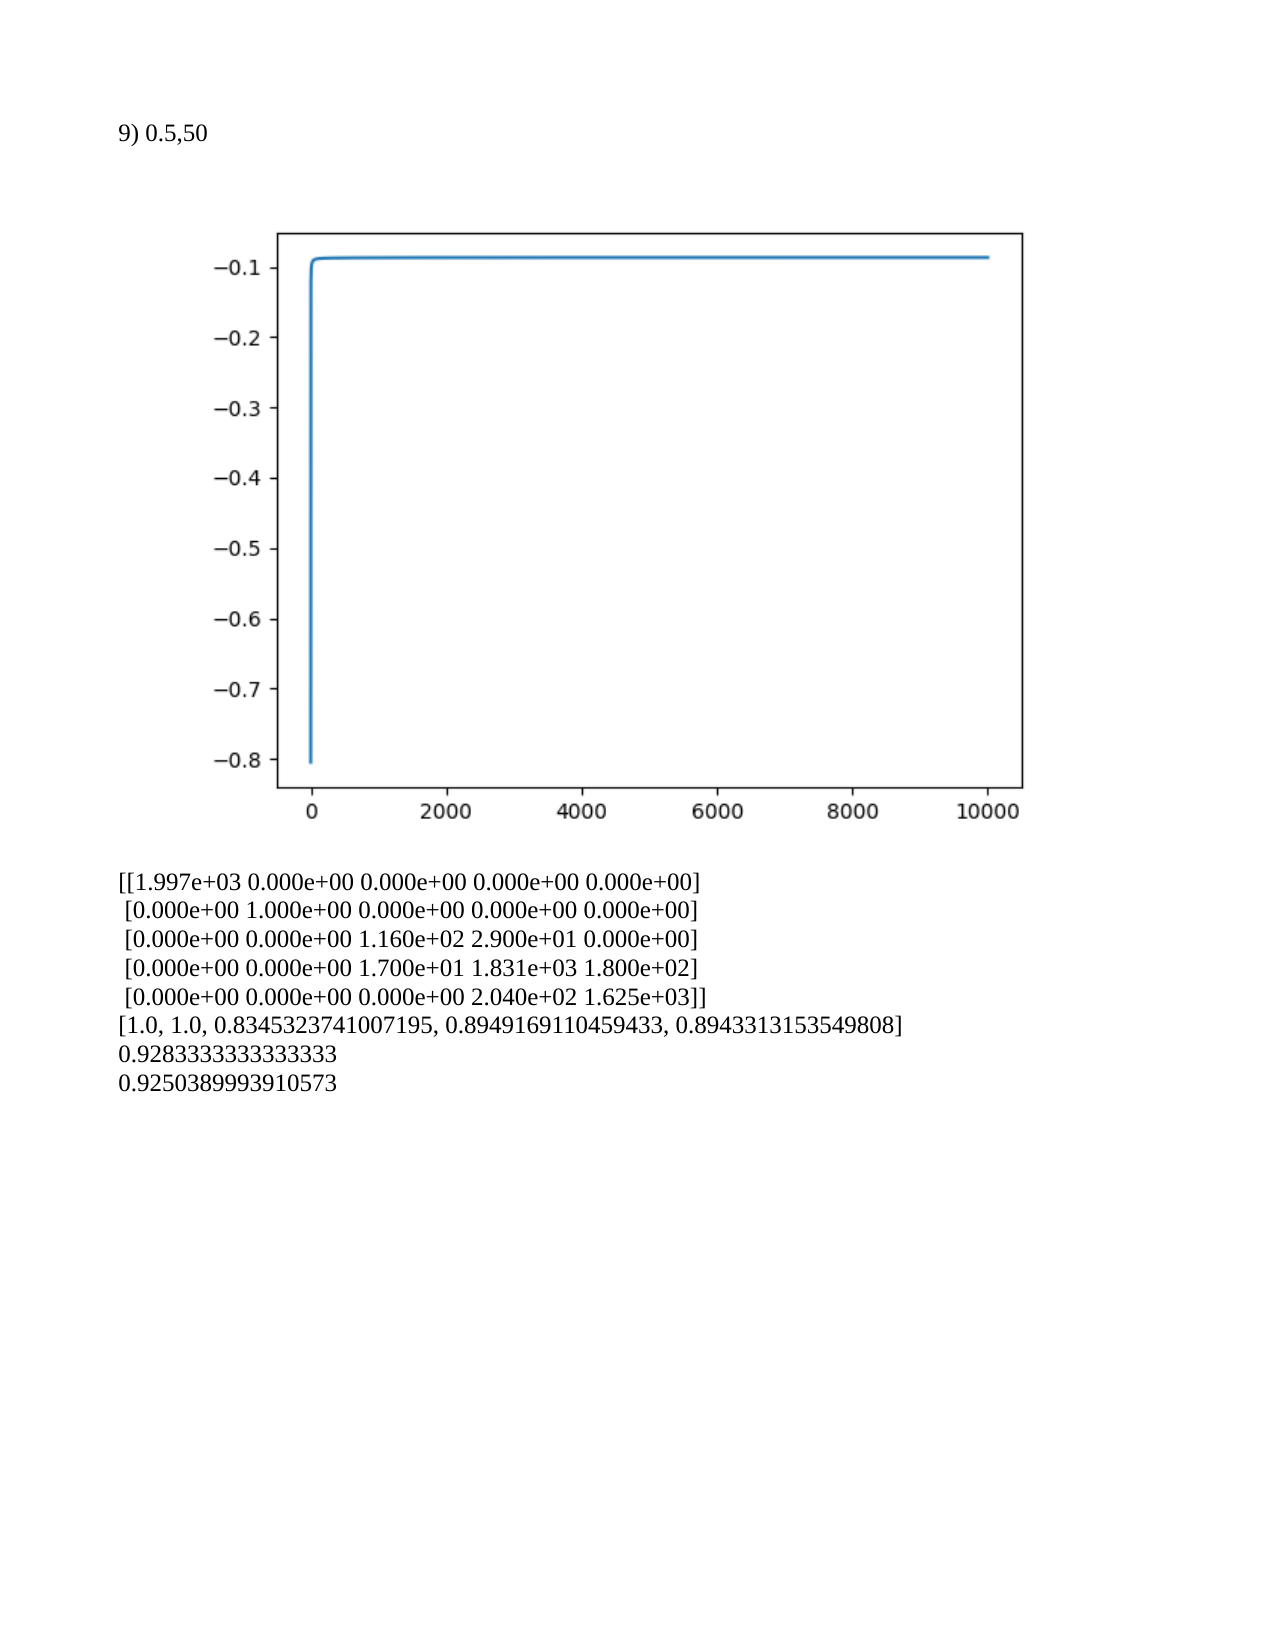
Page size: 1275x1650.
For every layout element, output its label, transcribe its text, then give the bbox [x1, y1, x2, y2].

text [1.0, 1.0, 0.8345323741007195, 0.8949169110459433, 0.8943313153549808] [118, 1011, 1157, 1039]
text 0.9250389993910573 [118, 1068, 1157, 1097]
text 0.9283333333333333 [118, 1039, 1157, 1068]
text 9) 0.5,50 [118, 118, 1157, 147]
picture [157, 146, 1118, 867]
text [[1.997e+03 0.000e+00 0.000e+00 0.000e+00 0.000e+00] [118, 147, 1157, 896]
text [0.000e+00 0.000e+00 1.160e+02 2.900e+01 0.000e+00] [118, 924, 1157, 953]
text [0.000e+00 1.000e+00 0.000e+00 0.000e+00 0.000e+00] [118, 896, 1157, 924]
text [0.000e+00 0.000e+00 1.700e+01 1.831e+03 1.800e+02] [118, 953, 1157, 982]
text [0.000e+00 0.000e+00 0.000e+00 2.040e+02 1.625e+03]] [118, 982, 1157, 1011]
